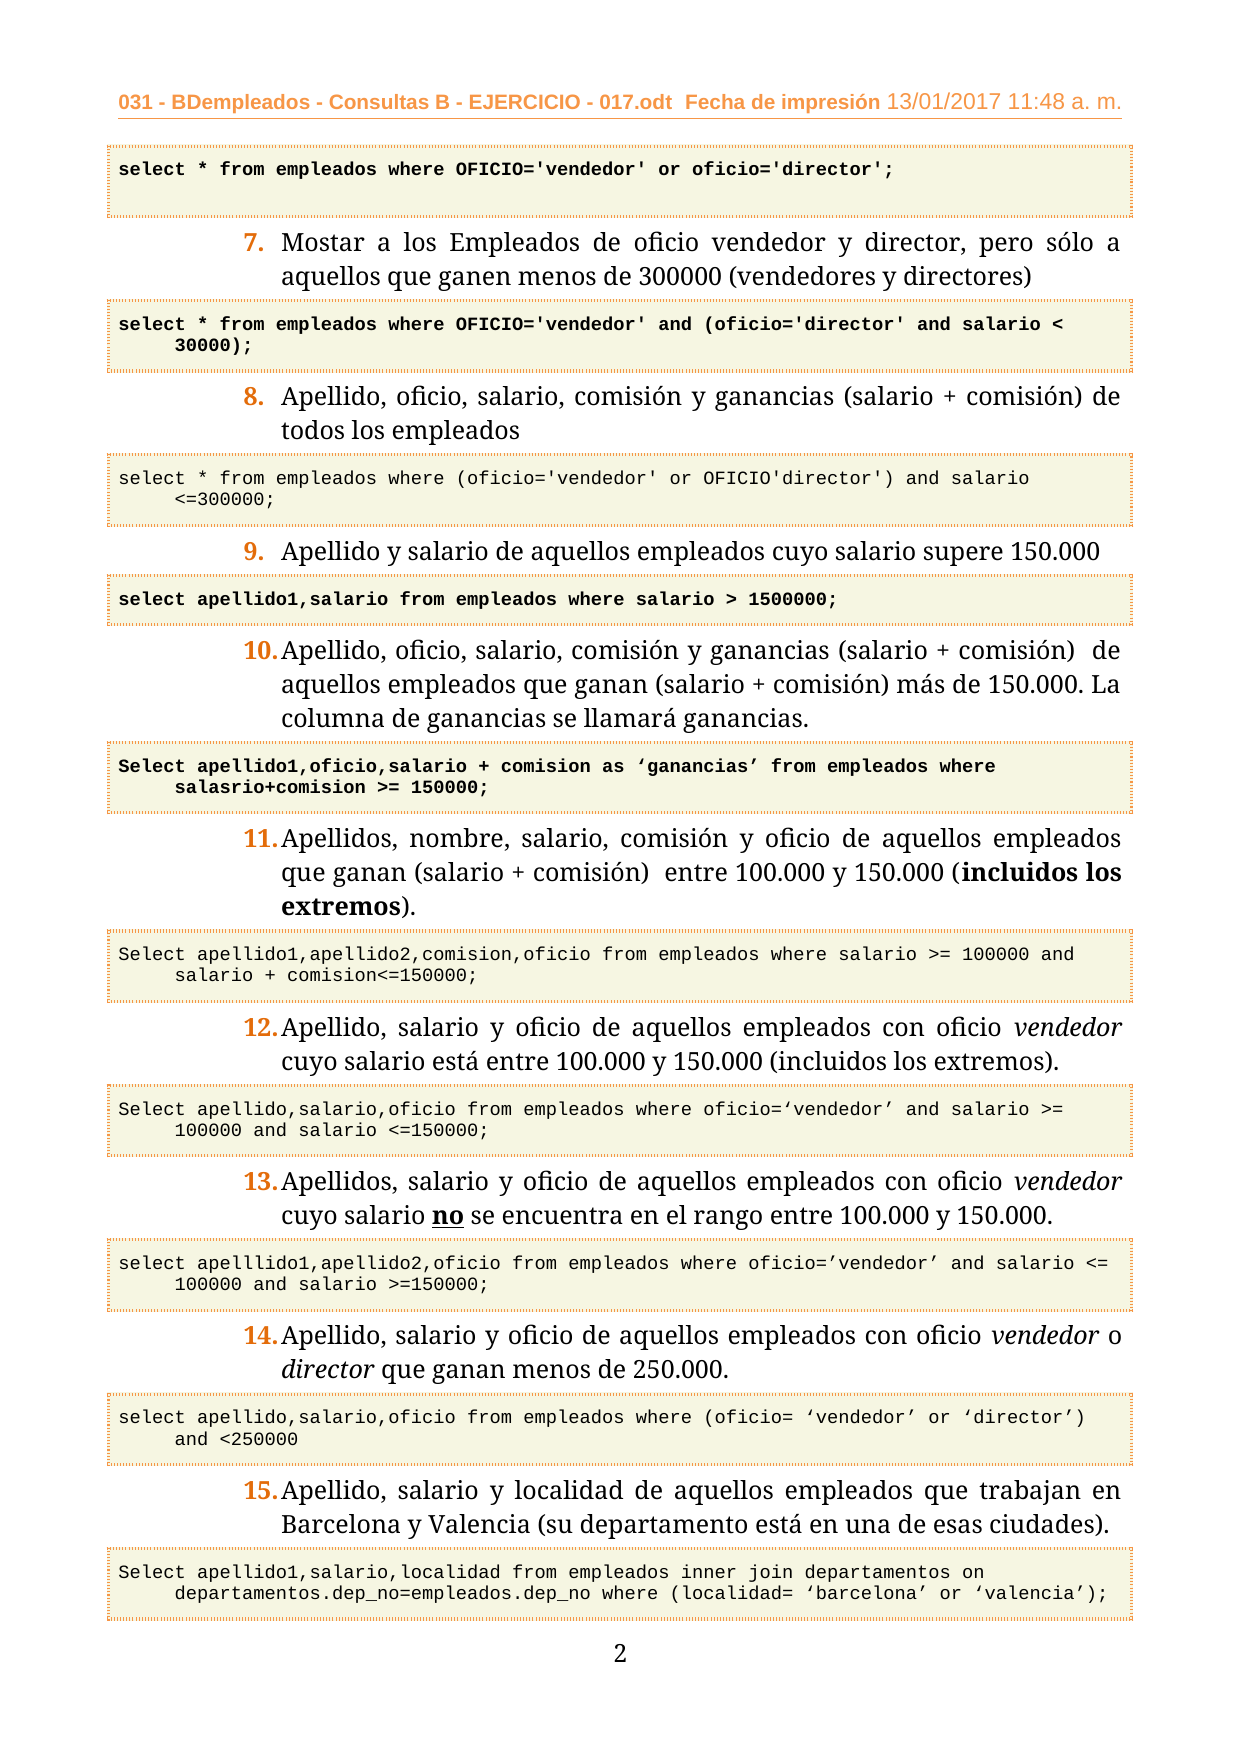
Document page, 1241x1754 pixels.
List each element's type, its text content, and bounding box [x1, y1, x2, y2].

list Apellido, oficio, salario, comisión y ganancias (salario + comisión) de todos los empleados [243, 379, 1122, 447]
list Apellido, salario y oficio de aquellos empleados con oficio vendedor o director que ganan menos de 250.000. [243, 1318, 1122, 1386]
list Apellido, salario y oficio de aquellos empleados con oficio vendedor cuyo salario está entre 100.000 y 150.000 (incluidos los extremos). [243, 1009, 1122, 1077]
text select * from empleados where OFICIO='vendedor' and (oficio='director' and salario < 30000); [107, 299, 1133, 373]
text Select apellido1,apellido2,comision,oficio from empleados where salario >= 100000 and salario + comision<=150000; [107, 929, 1133, 1003]
text select apellido,salario,oficio from empleados where (oficio= ‘vendedor’ or ‘director’) and <250000 [107, 1392, 1133, 1466]
text select apellido1,salario from empleados where salario > 1500000; [107, 574, 1133, 626]
list Mostar a los Empleados de oficio vendedor y director, pero sólo a aquellos que ganen menos de 300000 (vendedores y directores) [243, 224, 1122, 293]
text Select apellido1,salario,localidad from empleados inner join departamentos on departamentos.dep_no=empleados.dep_no where (localidad= ‘barcelona’ or ‘valencia’); [107, 1547, 1133, 1621]
list Apellido y salario de aquellos empleados cuyo salario supere 150.000 [243, 533, 1122, 567]
text Select apellido,salario,oficio from empleados where oficio=‘vendedor’ and salario >= 100000 and salario <=150000; [107, 1084, 1133, 1157]
text select apelllido1,apellido2,oficio from empleados where oficio=’vendedor’ and salario <= 100000 and salario >=150000; [107, 1238, 1133, 1312]
text Select apellido1,oficio,salario + comision as ‘ganancias’ from empleados where salasrio+comision >= 150000; [107, 741, 1133, 814]
list Apellidos, salario y oficio de aquellos empleados con oficio vendedor cuyo salario no se encuentra en el rango entre 100.000 y 150.000. [243, 1164, 1122, 1232]
list Apellidos, nombre, salario, comisión y oficio de aquellos empleados que ganan (salario + comisión) entre 100.000 y 150.000 (incluidos los extremos). [243, 821, 1122, 923]
list Apellido, salario y localidad de aquellos empleados que trabajan en Barcelona y Valencia (su departamento está en una de esas ciudades). [243, 1472, 1122, 1541]
text select * from empleados where (oficio='vendedor' or OFICIO'director') and salario <=300000; [107, 453, 1133, 527]
list Apellido, oficio, salario, comisión y ganancias (salario + comisión) de aquellos empleados que ganan (salario + comisión) más de 150.000. La columna de ganancias se llamará ganancias. [243, 632, 1122, 734]
text select * from empleados where OFICIO='vendedor' or oficio='director'; [107, 144, 1133, 166]
